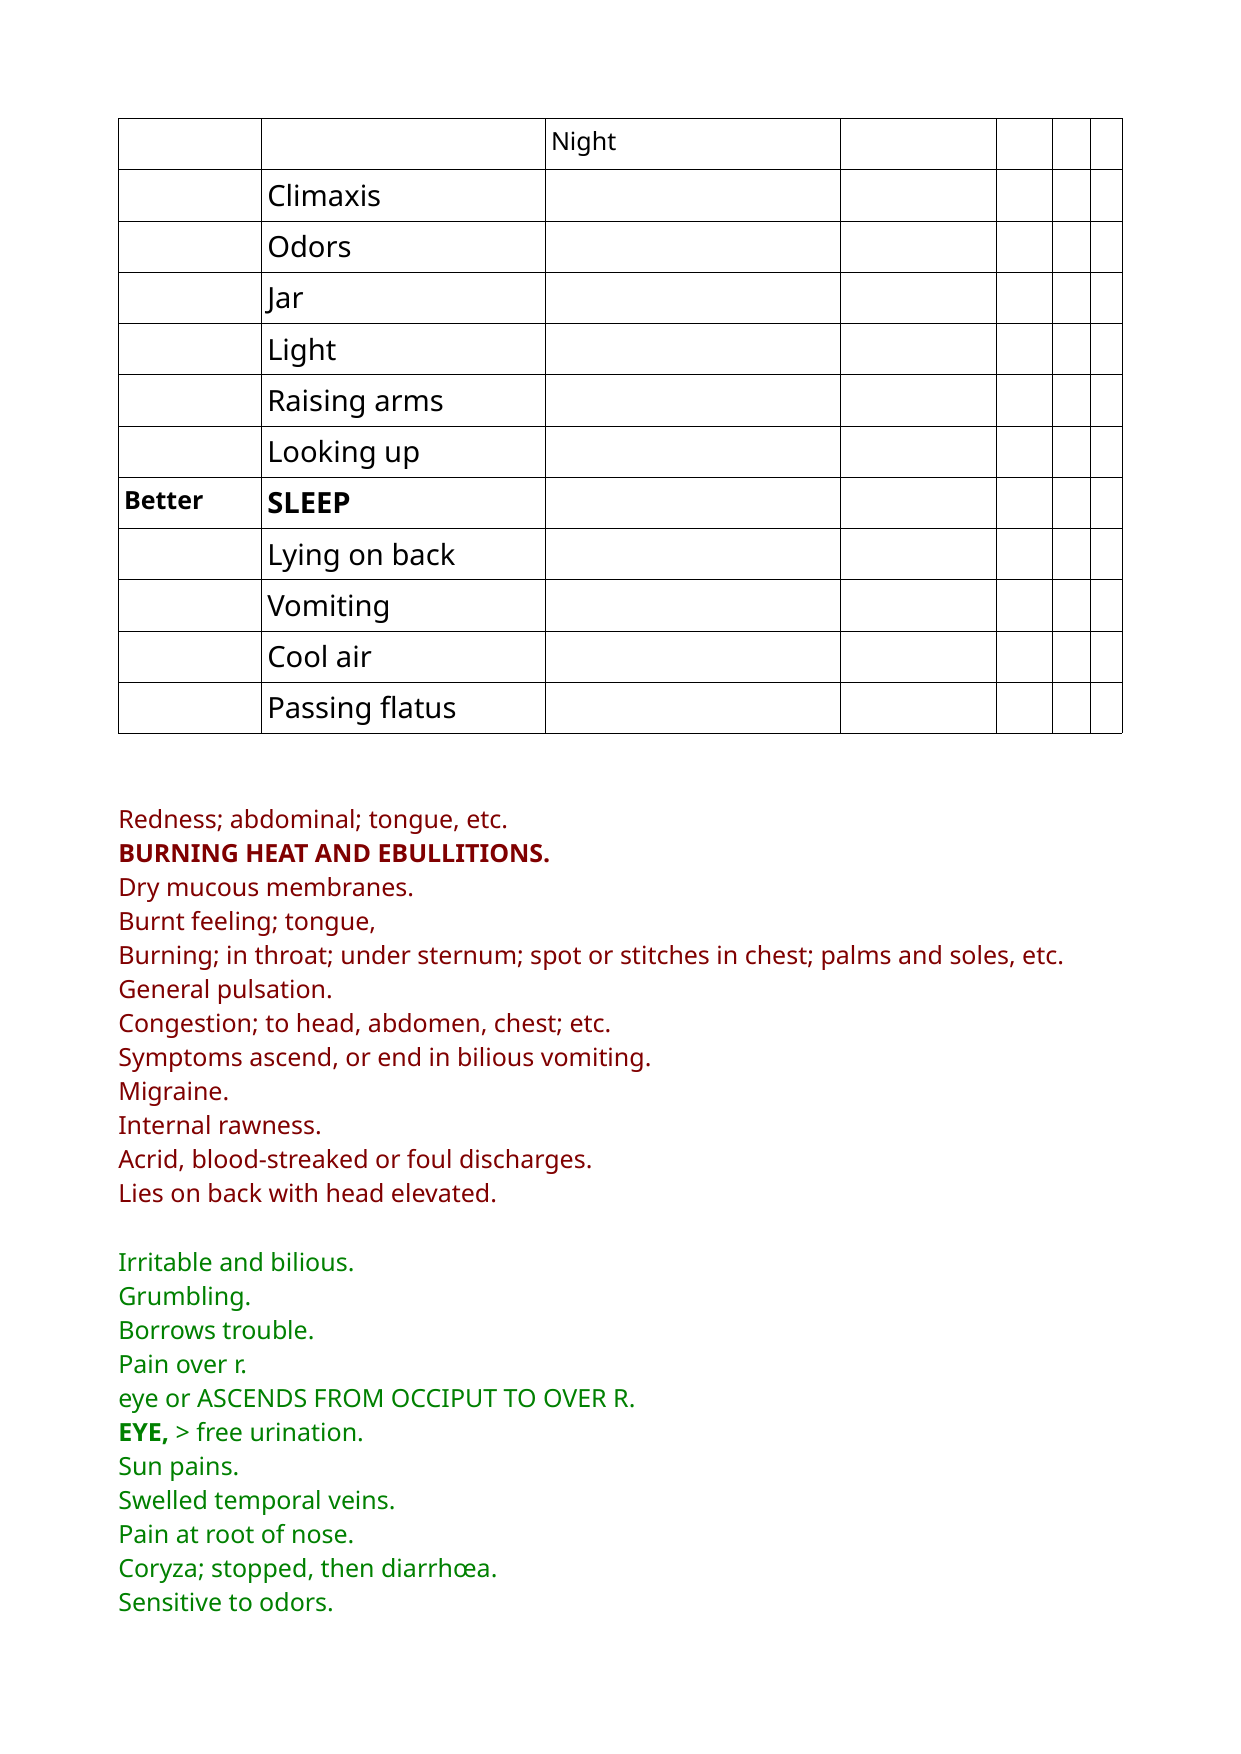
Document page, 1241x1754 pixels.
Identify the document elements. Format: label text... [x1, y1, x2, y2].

table_cell [546, 375, 840, 426]
table_cell [262, 119, 545, 169]
table_cell [997, 529, 1052, 579]
table_cell [1053, 478, 1090, 528]
table_cell [1053, 119, 1090, 169]
table_cell [841, 170, 996, 221]
table_cell [1091, 273, 1122, 323]
table_cell Vomiting [262, 580, 545, 631]
table_cell [119, 170, 261, 221]
table_cell [841, 529, 996, 579]
table_cell Better [119, 478, 261, 528]
table_cell [1091, 580, 1122, 631]
table_cell [119, 632, 261, 682]
table_cell [1091, 427, 1122, 477]
table_cell [997, 683, 1052, 733]
table_cell Climaxis [262, 170, 545, 221]
table_cell [1053, 529, 1090, 579]
table_cell [997, 478, 1052, 528]
text Irritable and bilious. [118, 1244, 1122, 1278]
table_cell [119, 580, 261, 631]
text General pulsation. [118, 972, 1122, 1006]
table_cell [1053, 427, 1090, 477]
table_cell [997, 273, 1052, 323]
table_cell [841, 119, 996, 169]
table_cell [841, 375, 996, 426]
table_cell [119, 222, 261, 272]
table_cell [997, 427, 1052, 477]
text Sensitive to odors. [118, 1585, 1122, 1619]
table_cell [546, 222, 840, 272]
table_cell [997, 222, 1052, 272]
text Symptoms ascend, or end in bilious vomiting. [118, 1040, 1122, 1074]
table_cell [119, 375, 261, 426]
text eye or ASCENDS FROM OCCIPUT TO OVER R. [118, 1380, 1122, 1414]
table_cell [1091, 119, 1122, 169]
table_cell [997, 324, 1052, 374]
table_cell [1053, 375, 1090, 426]
table_cell [546, 324, 840, 374]
table_cell [1053, 170, 1090, 221]
table_cell [997, 375, 1052, 426]
text Internal rawness. [118, 1108, 1122, 1142]
table_cell [997, 632, 1052, 682]
table_cell [841, 478, 996, 528]
table_cell [841, 683, 996, 733]
table_cell [1091, 478, 1122, 528]
text Burnt feeling; tongue, [118, 903, 1122, 938]
table_cell [841, 324, 996, 374]
table_cell [1053, 580, 1090, 631]
table_cell [1053, 222, 1090, 272]
table_cell Passing flatus [262, 683, 545, 733]
table_cell Odors [262, 222, 545, 272]
table_cell Lying on back [262, 529, 545, 579]
table_cell [1091, 632, 1122, 682]
table_cell [546, 478, 840, 528]
text Pain over r. [118, 1346, 1122, 1380]
table_cell Raising arms [262, 375, 545, 426]
table_cell [1091, 529, 1122, 579]
table_cell [841, 222, 996, 272]
table_cell [1091, 375, 1122, 426]
table_cell [119, 324, 261, 374]
table_cell [119, 119, 261, 169]
table_cell [119, 529, 261, 579]
table_cell [997, 170, 1052, 221]
text EYE, > free urination. [118, 1414, 1122, 1448]
table_cell [119, 273, 261, 323]
table_cell [119, 427, 261, 477]
table_cell [1053, 324, 1090, 374]
table_cell [546, 529, 840, 579]
table_cell [546, 427, 840, 477]
text Dry mucous membranes. [118, 869, 1122, 903]
table_cell [841, 273, 996, 323]
text Migraine. [118, 1074, 1122, 1108]
table_cell [1091, 222, 1122, 272]
table_cell [1053, 273, 1090, 323]
text Redness; abdominal; tongue, etc. [118, 801, 1122, 835]
table_cell Jar [262, 273, 545, 323]
table_cell [546, 580, 840, 631]
table_cell [841, 427, 996, 477]
table_cell [546, 170, 840, 221]
text Acrid, blood-streaked or foul discharges. [118, 1142, 1122, 1176]
text Coryza; stopped, then diarrhœa. [118, 1551, 1122, 1585]
table_cell [546, 683, 840, 733]
table_cell Night [546, 119, 840, 169]
table_cell Light [262, 324, 545, 374]
table_cell [841, 632, 996, 682]
text Grumbling. [118, 1278, 1122, 1312]
text BURNING HEAT AND EBULLITIONS. [118, 835, 1122, 869]
text Sun pains. [118, 1448, 1122, 1483]
table_cell [997, 119, 1052, 169]
table_cell [997, 580, 1052, 631]
text Borrows trouble. [118, 1312, 1122, 1346]
table_cell [1053, 632, 1090, 682]
table_cell [546, 273, 840, 323]
text Pain at root of nose. [118, 1517, 1122, 1551]
table_cell [1091, 683, 1122, 733]
table_cell SLEEP [262, 478, 545, 528]
table_cell [1091, 324, 1122, 374]
text Lies on back with head elevated. [118, 1176, 1122, 1210]
table_cell [119, 683, 261, 733]
table_cell Looking up [262, 427, 545, 477]
table_cell Cool air [262, 632, 545, 682]
text Congestion; to head, abdomen, chest; etc. [118, 1006, 1122, 1040]
table_cell [1053, 683, 1090, 733]
text Swelled temporal veins. [118, 1483, 1122, 1517]
table_cell [1091, 170, 1122, 221]
table_cell [841, 580, 996, 631]
table_cell [546, 632, 840, 682]
text Burning; in throat; under sternum; spot or stitches in chest; palms and soles, etc. [118, 938, 1122, 972]
